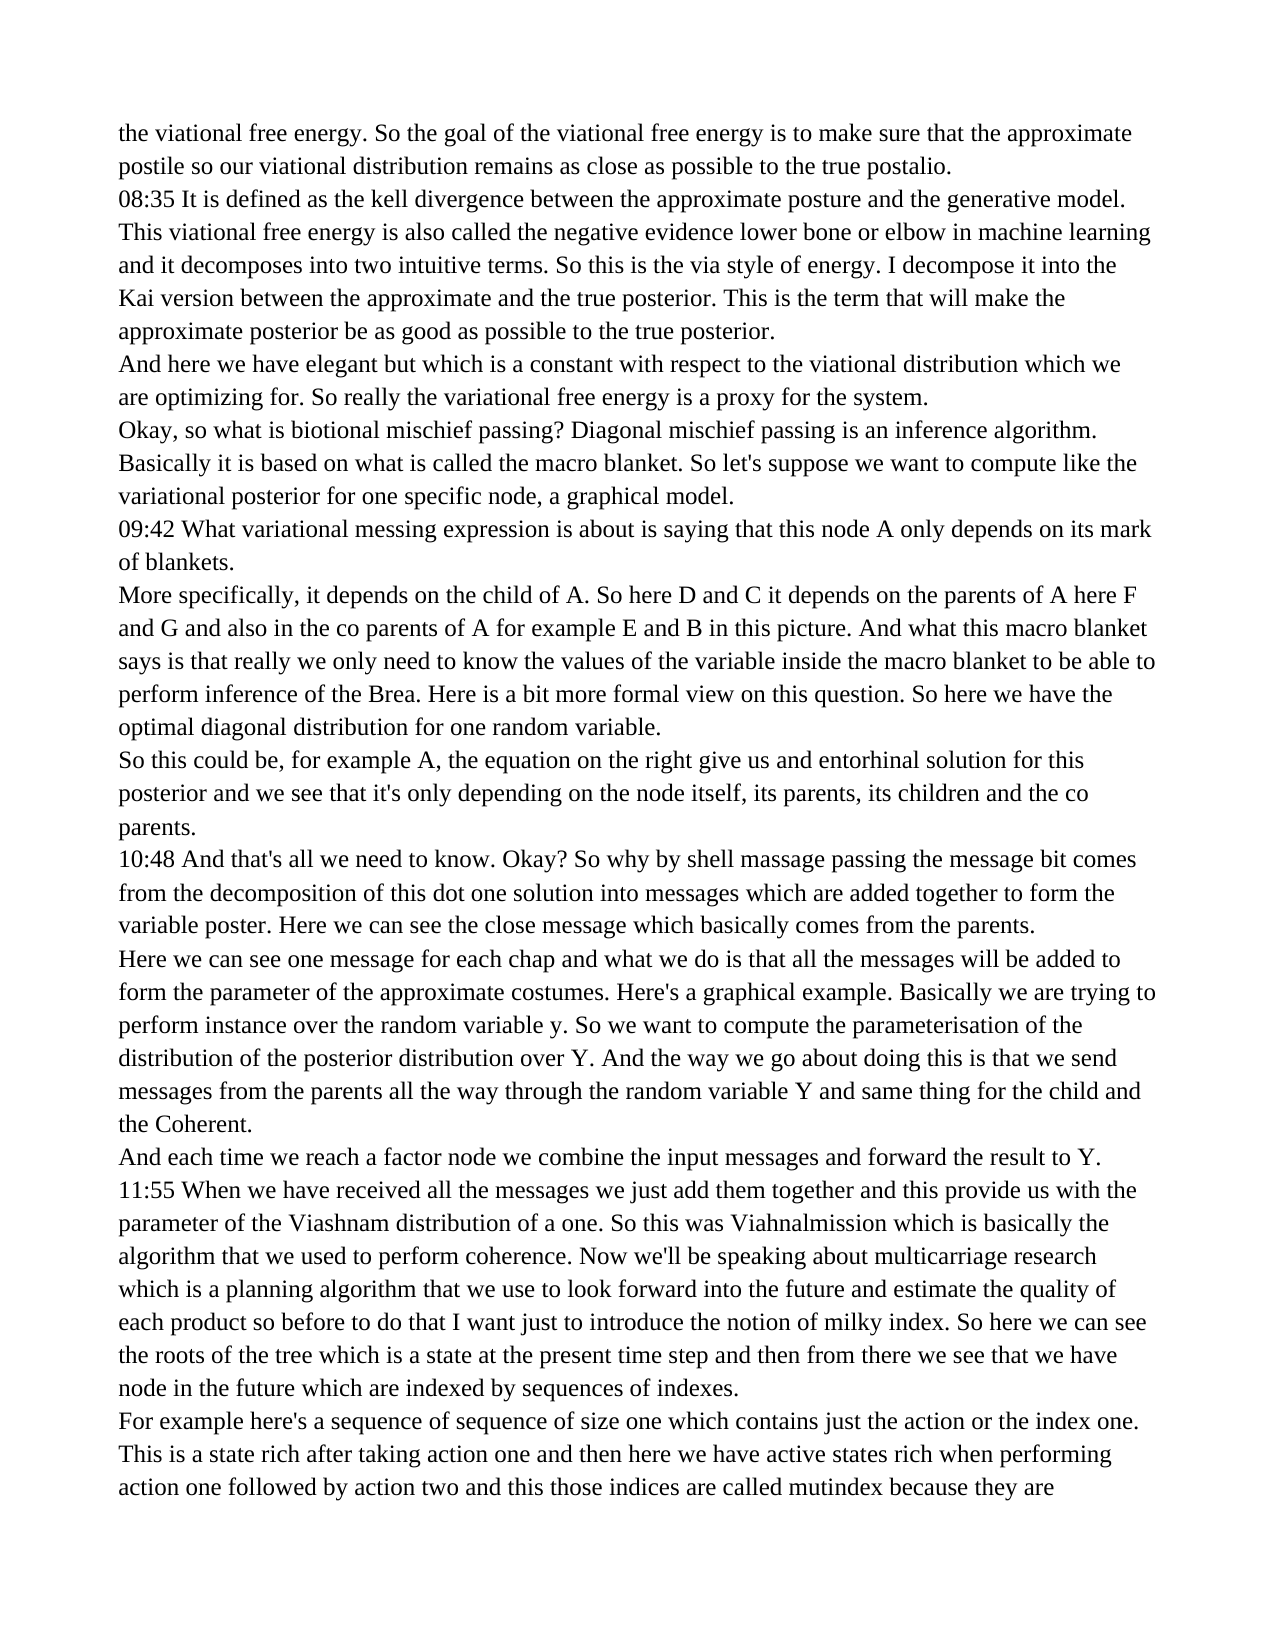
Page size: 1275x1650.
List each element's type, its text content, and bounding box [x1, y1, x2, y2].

text 10:48 And that's all we need to know. Okay? So why by shell massage passing the message bit comes from the decomposition of this dot one solution into messages which are added together to form the variable poster. Here we can see the close message which basically comes from the parents. [118, 844, 1157, 939]
text For example here's a sequence of sequence of size one which contains just the action or the index one. This is a state rich after taking action one and then here we have active states rich when performing action one followed by action two and this those indices are called mutindex because they are [118, 1406, 1157, 1501]
text 09:42 What variational messing expression is about is saying that this node A only depends on its mark of blankets. [118, 514, 1157, 576]
text Here we can see one message for each chap and what we do is that all the messages will be added to form the parameter of the approximate costumes. Here's a graphical example. Basically we are trying to perform instance over the random variable y. So we want to compute the parameterisation of the distribution of the posterior distribution over Y. And the way we go about doing this is that we send messages from the parents all the way through the random variable Y and same thing for the child and the Coherent. [118, 944, 1157, 1137]
text And here we have elegant but which is a constant with respect to the viational distribution which we are optimizing for. So really the variational free energy is a proxy for the system. [118, 349, 1157, 411]
text Okay, so what is biotional mischief passing? Diagonal mischief passing is an inference algorithm. Basically it is based on what is called the macro blanket. So let's suppose we want to compute like the variational posterior for one specific node, a graphical model. [118, 415, 1157, 510]
text the viational free energy. So the goal of the viational free energy is to make sure that the approximate postile so our viational distribution remains as close as possible to the true postalio. [118, 118, 1157, 180]
text And each time we reach a factor node we combine the input messages and forward the result to Y. [118, 1142, 1157, 1171]
text 11:55 When we have received all the messages we just add them together and this provide us with the parameter of the Viashnam distribution of a one. So this was Viahnalmission which is basically the algorithm that we used to perform coherence. Now we'll be speaking about multicarriage research which is a planning algorithm that we use to look forward into the future and estimate the quality of each product so before to do that I want just to introduce the notion of milky index. So here we can see the roots of the tree which is a state at the present time step and then from there we see that we have node in the future which are indexed by sequences of indexes. [118, 1175, 1157, 1402]
text More specifically, it depends on the child of A. So here D and C it depends on the parents of A here F and G and also in the co parents of A for example E and B in this picture. And what this macro blanket says is that really we only need to know the values of the variable inside the macro blanket to be able to perform inference of the Brea. Here is a bit more formal view on this question. So here we have the optimal diagonal distribution for one random variable. [118, 580, 1157, 741]
text So this could be, for example A, the equation on the right give us and entorhinal solution for this posterior and we see that it's only depending on the node itself, its parents, its children and the co parents. [118, 746, 1157, 840]
text 08:35 It is defined as the kell divergence between the approximate posture and the generative model. This viational free energy is also called the negative evidence lower bone or elbow in machine learning and it decomposes into two intuitive terms. So this is the via style of energy. I decompose it into the Kai version between the approximate and the true posterior. This is the term that will make the approximate posterior be as good as possible to the true posterior. [118, 184, 1157, 345]
